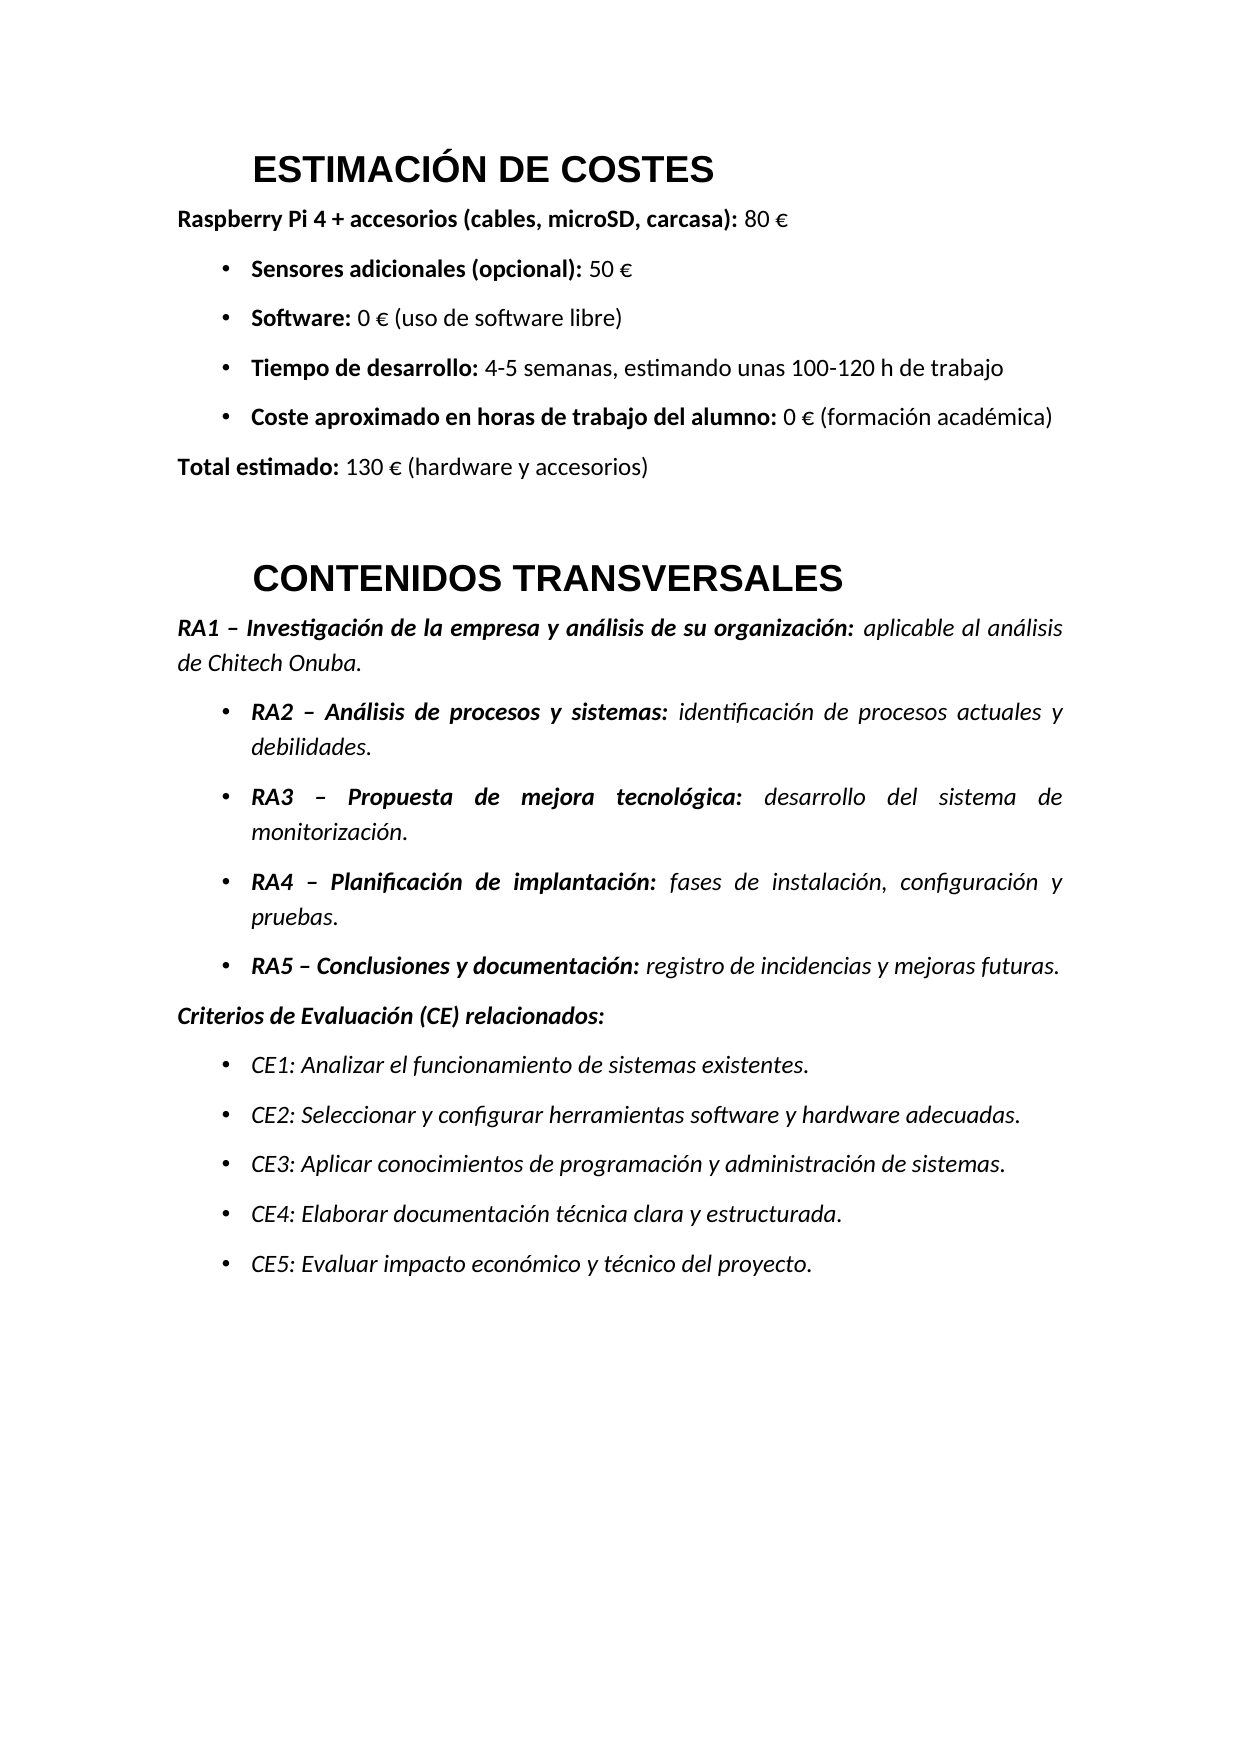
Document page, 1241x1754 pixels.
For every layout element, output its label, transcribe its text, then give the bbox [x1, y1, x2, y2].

list Sensores adicionales (opcional): 50 € [222, 253, 1063, 283]
list RA4 – Planificación de implantación: fases de instalación, configuración y pruebas. [222, 866, 1063, 931]
list CE4: Elaborar documentación técnica clara y estructurada. [222, 1198, 1063, 1229]
list CE3: Aplicar conocimientos de programación y administración de sistemas. [222, 1148, 1063, 1179]
list RA2 – Análisis de procesos y sistemas: identificación de procesos actuales y debilidades. [222, 696, 1063, 762]
text Total estimado: 130 € (hardware y accesorios) [177, 451, 1063, 482]
list Coste aproximado en horas de trabajo del alumno: 0 € (formación académica) [222, 402, 1063, 432]
text Raspberry Pi 4 + accesorios (cables, microSD, carcasa): 80 € [177, 203, 1063, 234]
list Software: 0 € (uso de software libre) [222, 302, 1063, 333]
list RA3 – Propuesta de mejora tecnológica: desarrollo del sistema de monitorización. [222, 781, 1063, 847]
list CE5: Evaluar impacto económico y técnico del proyecto. [222, 1248, 1063, 1278]
text Criterios de Evaluación (CE) relacionados: [177, 1000, 1063, 1030]
subtitle CONTENIDOS TRANSVERSALES [177, 556, 1063, 599]
list RA5 – Conclusiones y documentación: registro de incidencias y mejoras futuras. [222, 950, 1063, 981]
list CE2: Seleccionar y configurar herramientas software y hardware adecuadas. [222, 1099, 1063, 1129]
list Tiempo de desarrollo: 4‑5 semanas, estimando unas 100‑120 h de trabajo [222, 352, 1063, 382]
text RA1 – Investigación de la empresa y análisis de su organización: aplicable al análisis de Chitech Onuba. [177, 612, 1063, 677]
list CE1: Analizar el funcionamiento de sistemas existentes. [222, 1049, 1063, 1080]
subtitle ESTIMACIÓN DE COSTES [177, 148, 1063, 191]
